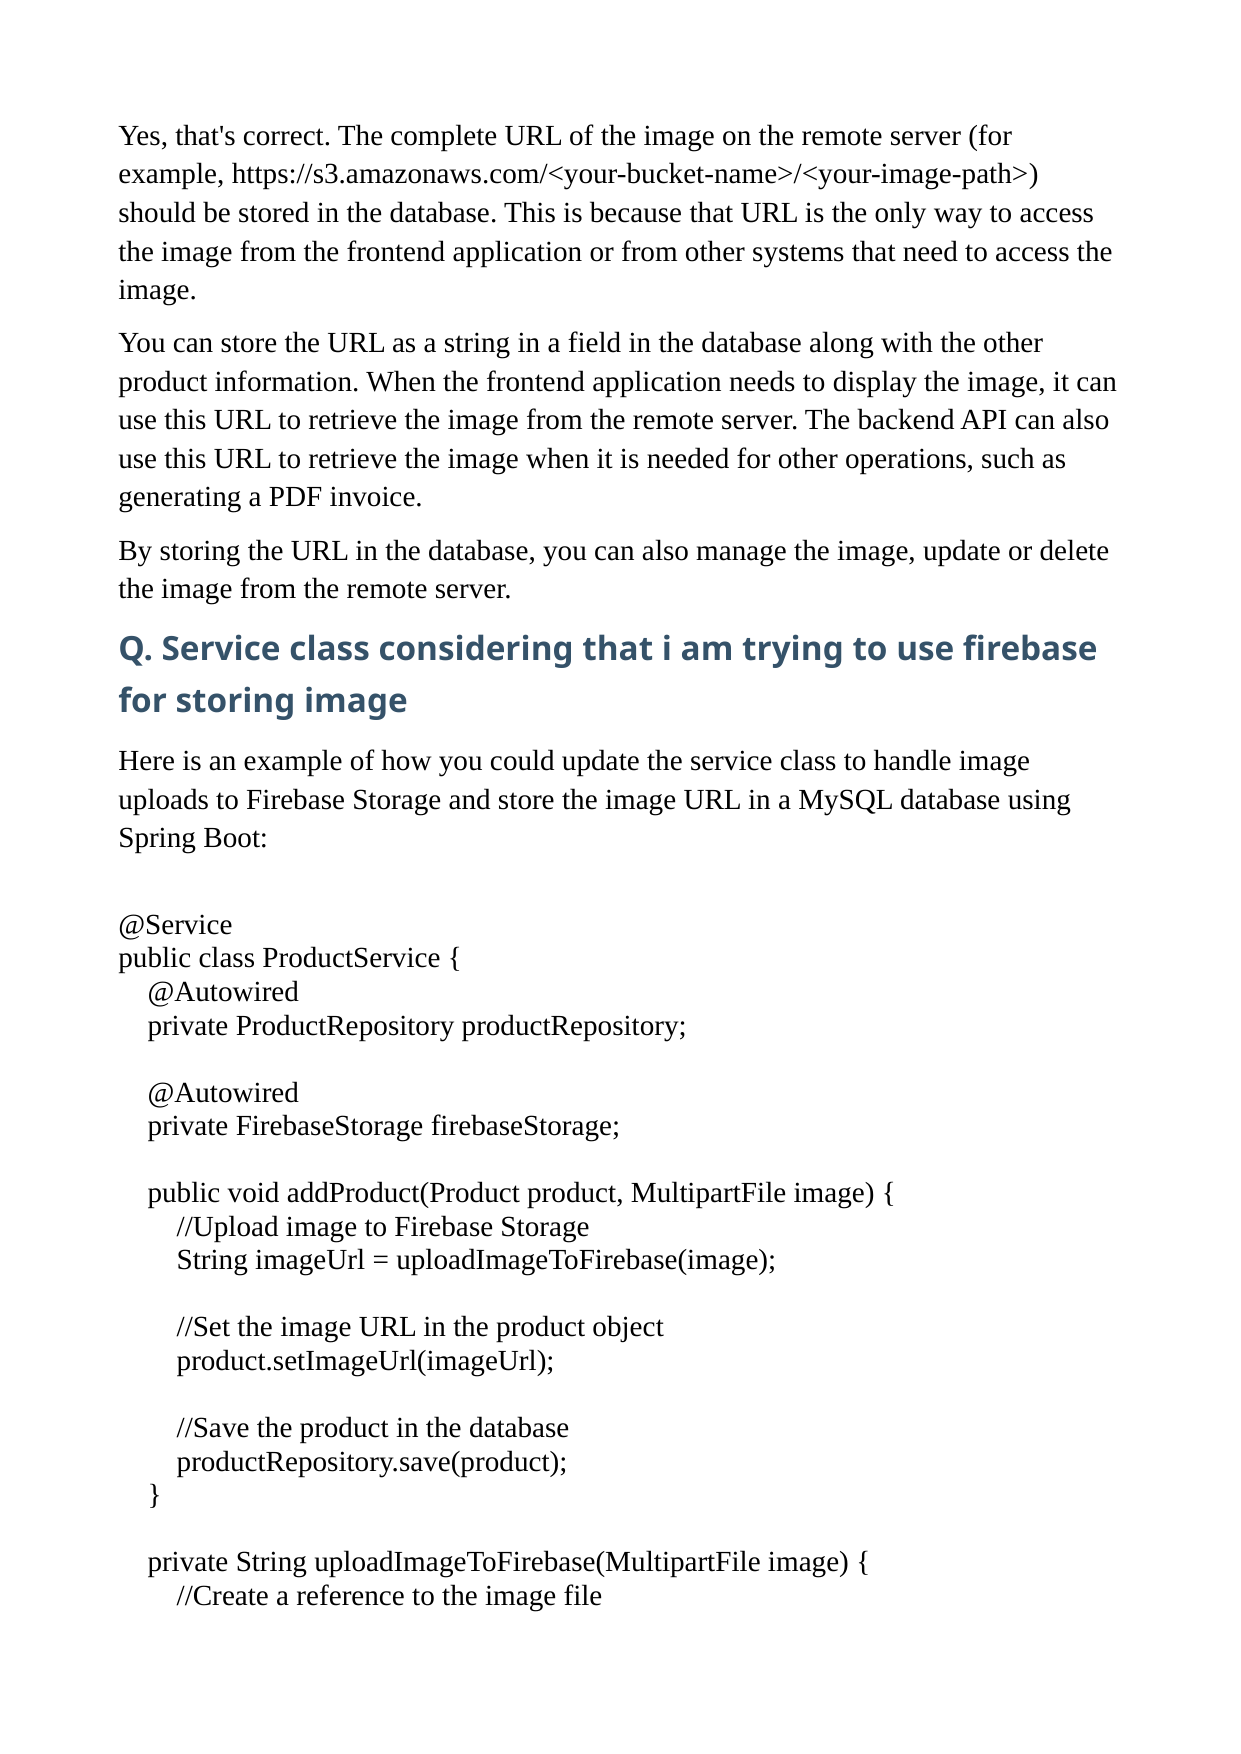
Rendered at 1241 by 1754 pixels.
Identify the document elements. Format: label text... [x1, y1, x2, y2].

text } [118, 1477, 1122, 1511]
text private ProductRepository productRepository; [118, 1008, 1122, 1041]
text You can store the URL as a string in a field in the database along with the other product information. When the frontend application needs to display the image, it can use this URL to retrieve the image from the remote server. The backend API can also use this URL to retrieve the image when it is needed for other operations, such as generating a PDF invoice. [118, 325, 1122, 513]
text //Create a reference to the image file [118, 1578, 1122, 1611]
text product.setImageUrl(imageUrl); [118, 1343, 1122, 1377]
text public void addProduct(Product product, MultipartFile image) { [118, 1175, 1122, 1209]
text private FirebaseStorage firebaseStorage; [118, 1108, 1122, 1142]
text By storing the URL in the database, you can also manage the image, update or delete the image from the remote server. [118, 533, 1122, 605]
text @Service [118, 907, 1122, 941]
text //Set the image URL in the product object [118, 1309, 1122, 1343]
text //Save the product in the database [118, 1410, 1122, 1444]
text productRepository.save(product); [118, 1444, 1122, 1477]
text //Upload image to Firebase Storage [118, 1209, 1122, 1242]
text Q. Service class considering that i am trying to use firebase for storing image [118, 624, 1122, 722]
text Yes, that's correct. The complete URL of the image on the remote server (for example, https://s3.amazonaws.com/<your-bucket-name>/<your-image-path>) should be stored in the database. This is because that URL is the only way to access the image from the frontend application or from other systems that need to access the image. [118, 118, 1122, 306]
text String imageUrl = uploadImageToFirebase(image); [118, 1242, 1122, 1276]
text public class ProductService { [118, 941, 1122, 974]
text Here is an example of how you could update the service class to handle image uploads to Firebase Storage and store the image URL in a MySQL database using Spring Boot: [118, 743, 1122, 854]
text @Autowired [118, 974, 1122, 1008]
text private String uploadImageToFirebase(MultipartFile image) { [118, 1544, 1122, 1578]
text @Autowired [118, 1075, 1122, 1108]
